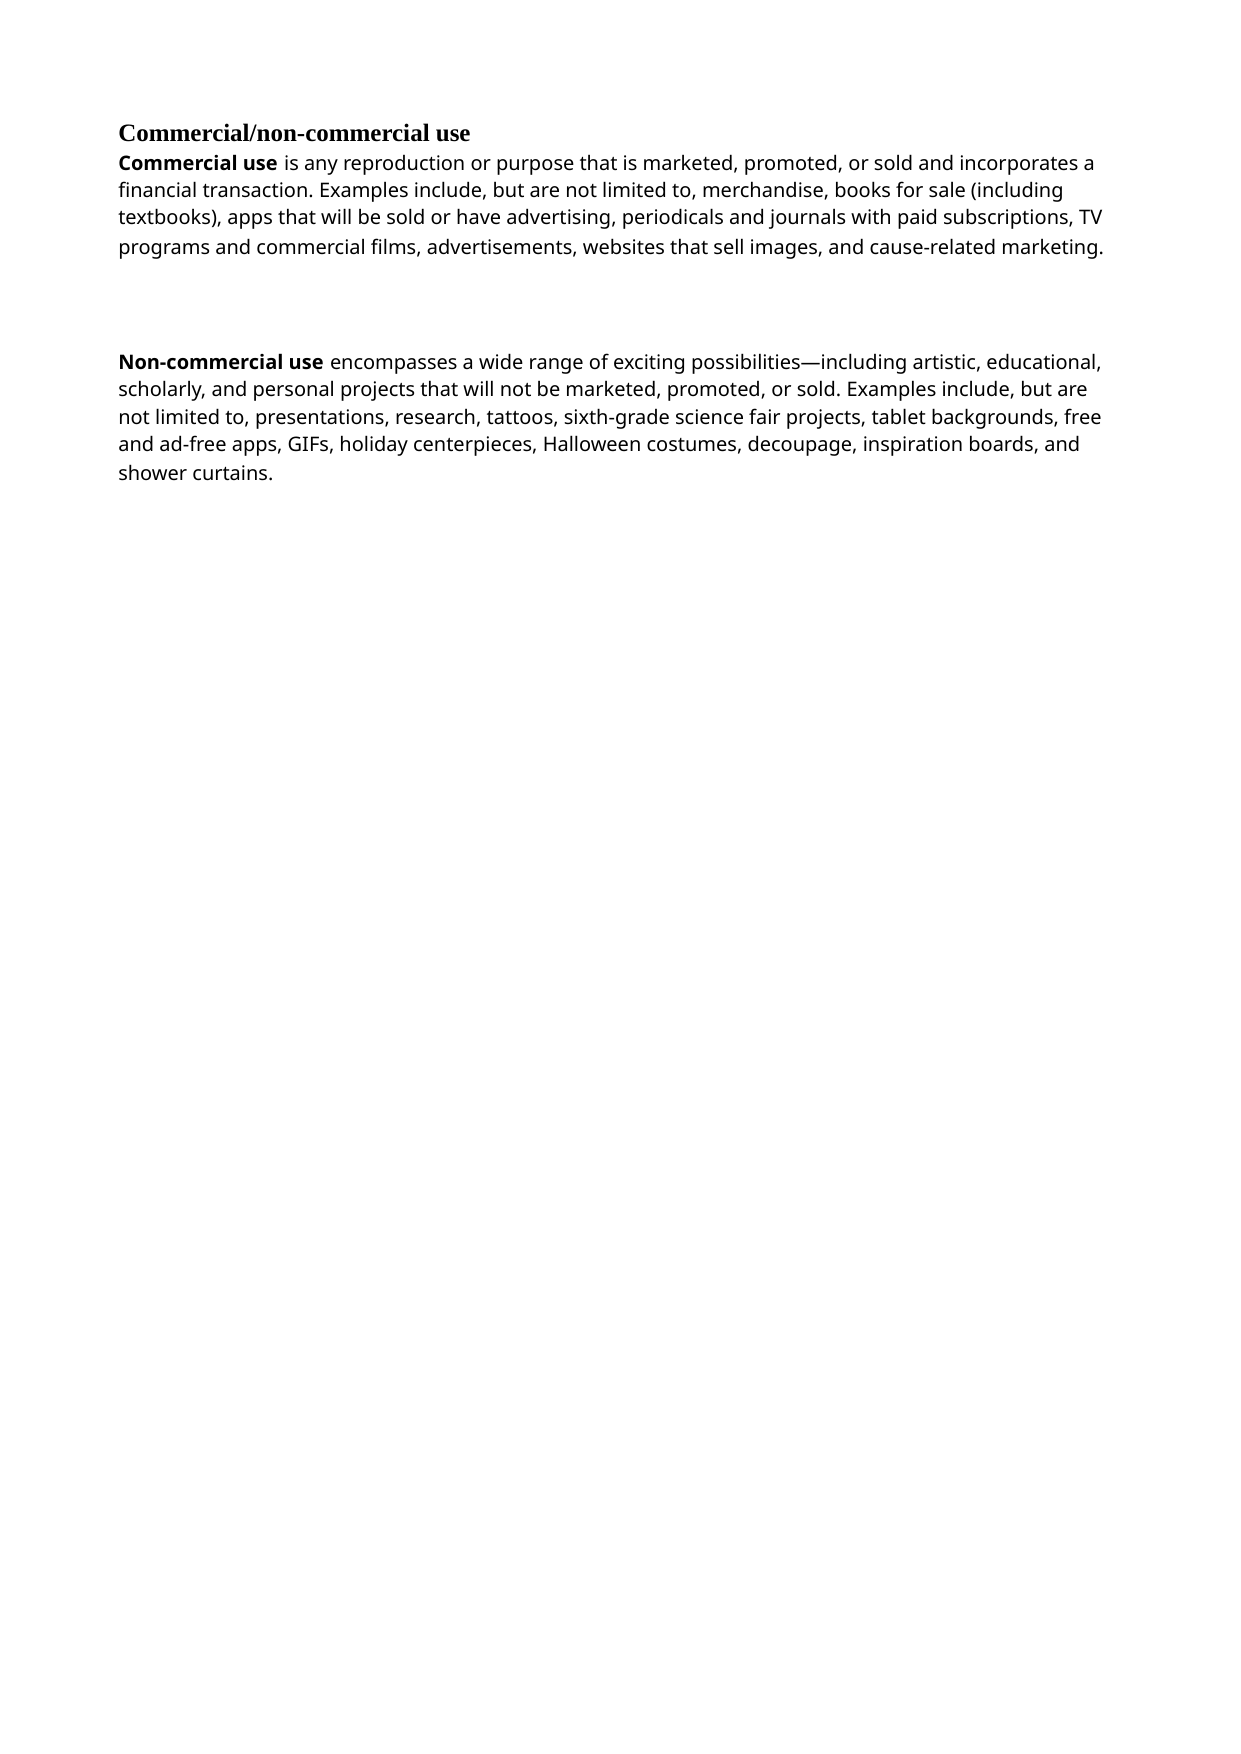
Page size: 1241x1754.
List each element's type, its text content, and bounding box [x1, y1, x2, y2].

text Commercial use is any reproduction or purpose that is marketed, promoted, or sold and incorporates a financial transaction. Examples include, but are not limited to, merchandise, books for sale (including textbooks), apps that will be sold or have advertising, periodicals and journals with paid subscriptions, TV programs and commercial films, advertisements, websites that sell images, and cause-related marketing. [118, 147, 1122, 260]
text Commercial/non-commercial use [118, 118, 1122, 147]
text Non-commercial use encompasses a wide range of exciting possibilities—including artistic, educational, scholarly, and personal projects that will not be marketed, promoted, or sold. Examples include, but are not limited to, presentations, research, tattoos, sixth-grade science fair projects, tablet backgrounds, free and ad-free apps, GIFs, holiday centerpieces, Halloween costumes, decoupage, inspiration boards, and shower curtains. [118, 346, 1122, 487]
